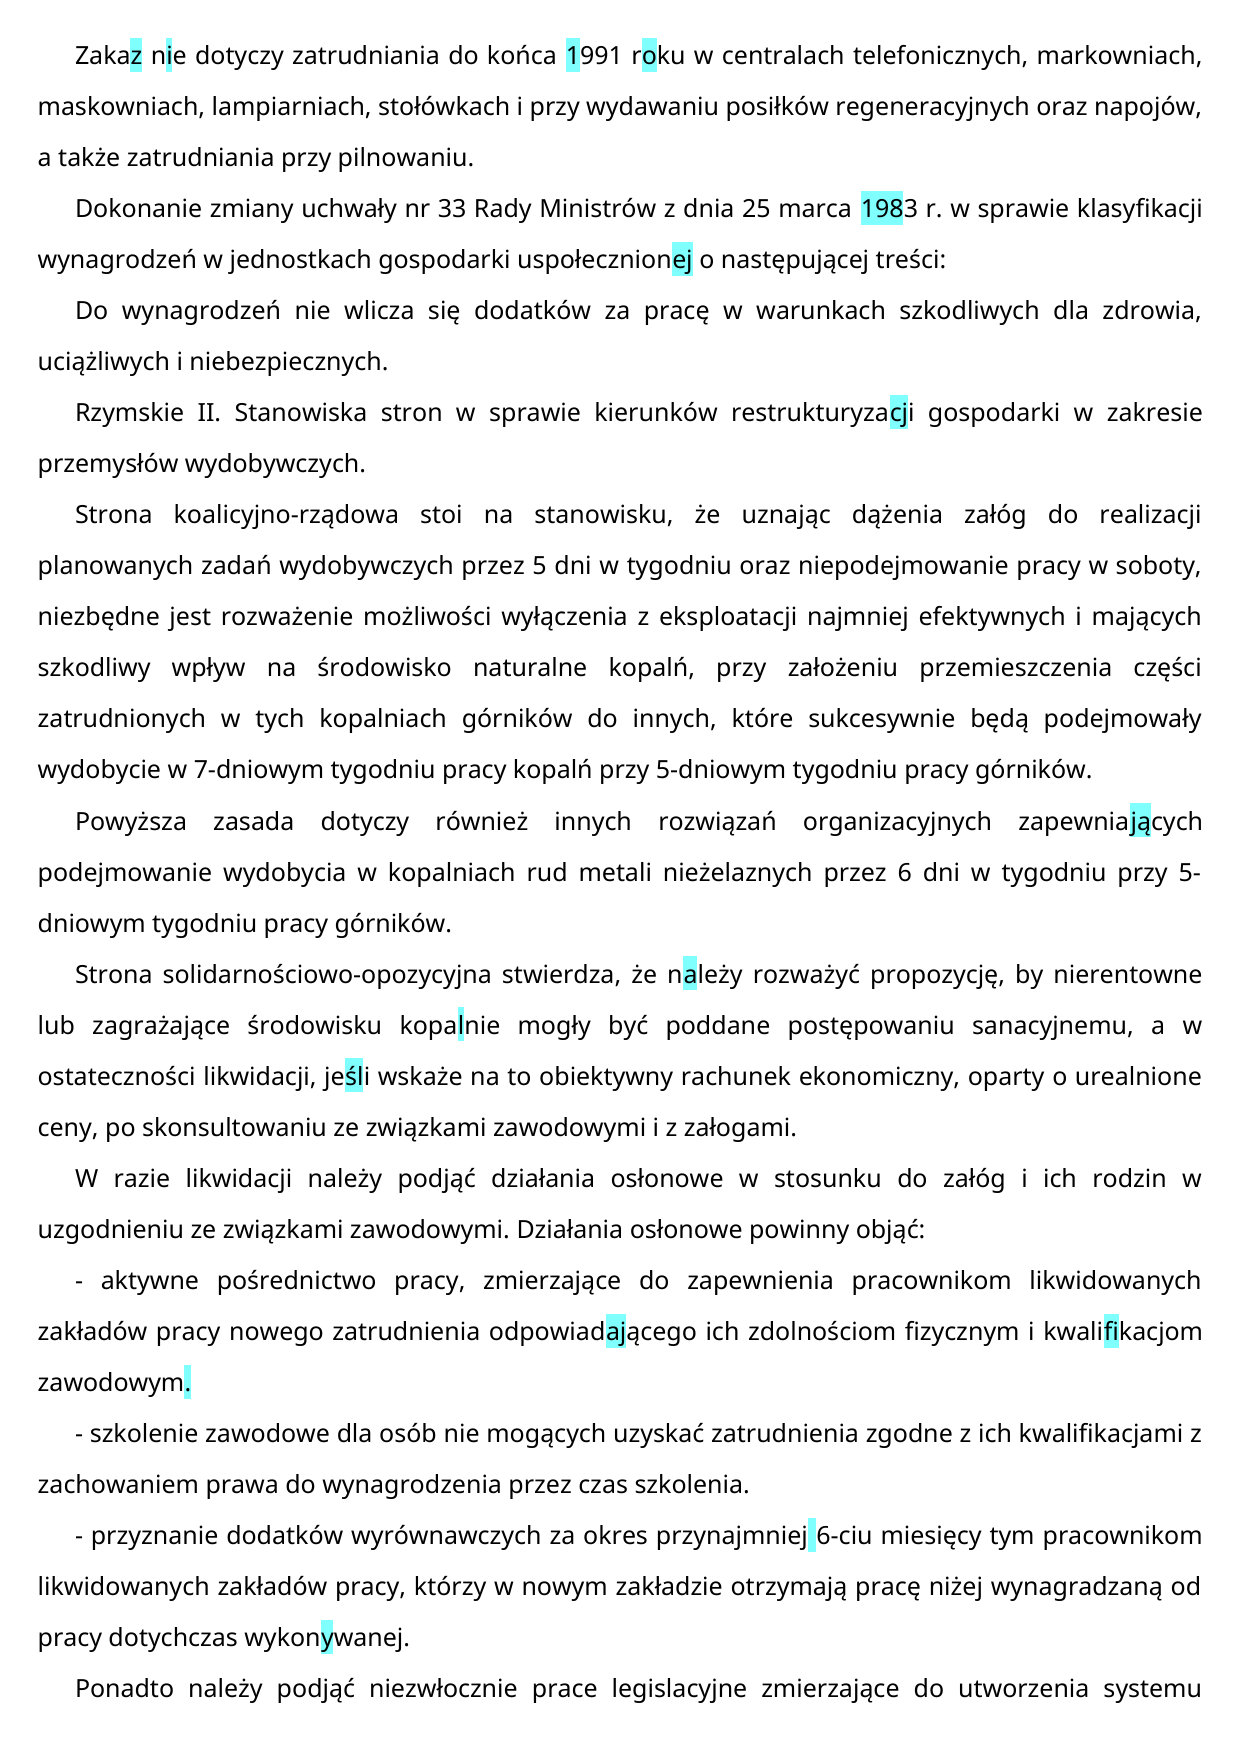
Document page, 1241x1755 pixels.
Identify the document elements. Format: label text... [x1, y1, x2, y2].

text Zakaz nie dotyczy zatrudniania do końca 1991 roku w centralach telefonicznych, markowniach, maskowniach, lampiarniach, stołówkach i przy wydawaniu posiłków regeneracyjnych oraz napojów, a także zatrudniania przy pilnowaniu. [37, 37, 1203, 174]
text Do wynagrodzeń nie wlicza się dodatków za pracę w warunkach szkodliwych dla zdrowia, uciążliwych i niebezpiecznych. [37, 293, 1203, 378]
text W razie likwidacji należy podjąć działania osłonowe w stosunku do załóg i ich rodzin w uzgodnieniu ze związkami zawodowymi. Działania osłonowe powinny objąć: [37, 1160, 1203, 1246]
text Strona solidarnościowo-opozycyjna stwierdza, że należy rozważyć propozycję, by nierentowne lub zagrażające środowisku kopalnie mogły być poddane postępowaniu sanacyjnemu, a w ostateczności likwidacji, jeśli wskaże na to obiektywny rachunek ekonomiczny, oparty o urealnione ceny, po skonsultowaniu ze związkami zawodowymi i z załogami. [37, 956, 1203, 1143]
text Powyższa zasada dotyczy również innych rozwiązań organizacyjnych zapewniających podejmowanie wydobycia w kopalniach rud metali nieżelaznych przez 6 dni w tygodniu przy 5-dniowym tygodniu pracy górników. [37, 803, 1203, 939]
text - przyznanie dodatków wyrównawczych za okres przynajmniej 6-ciu miesięcy tym pracownikom likwidowanych zakładów pracy, którzy w nowym zakładzie otrzymają pracę niżej wynagradzaną od pracy dotychczas wykonywanej. [37, 1518, 1203, 1654]
text - aktywne pośrednictwo pracy, zmierzające do zapewnienia pracownikom likwidowanych zakładów pracy nowego zatrudnienia odpowiadającego ich zdolnościom fizycznym i kwalifikacjom zawodowym. [37, 1262, 1203, 1399]
text Ponadto należy podjąć niezwłocznie prace legislacyjne zmierzające do utworzenia systemu [37, 1671, 1203, 1705]
text Dokonanie zmiany uchwały nr 33 Rady Ministrów z dnia 25 marca 1983 r. w sprawie klasyfikacji wynagrodzeń w jednostkach gospodarki uspołecznionej o następującej treści: [37, 191, 1203, 276]
text Strona koalicyjno-rządowa stoi na stanowisku, że uznając dążenia załóg do realizacji planowanych zadań wydobywczych przez 5 dni w tygodniu oraz niepodejmowanie pracy w soboty, niezbędne jest rozważenie możliwości wyłączenia z eksploatacji najmniej efektywnych i mających szkodliwy wpływ na środowisko naturalne kopalń, przy założeniu przemieszczenia części zatrudnionych w tych kopalniach górników do innych, które sukcesywnie będą podejmowały wydobycie w 7-dniowym tygodniu pracy kopalń przy 5-dniowym tygodniu pracy górników. [37, 497, 1203, 786]
text Rzymskie II. Stanowiska stron w sprawie kierunków restrukturyzacji gospodarki w zakresie przemysłów wydobywczych. [37, 395, 1203, 480]
text - szkolenie zawodowe dla osób nie mogących uzyskać zatrudnienia zgodne z ich kwalifikacjami z zachowaniem prawa do wynagrodzenia przez czas szkolenia. [37, 1416, 1203, 1501]
